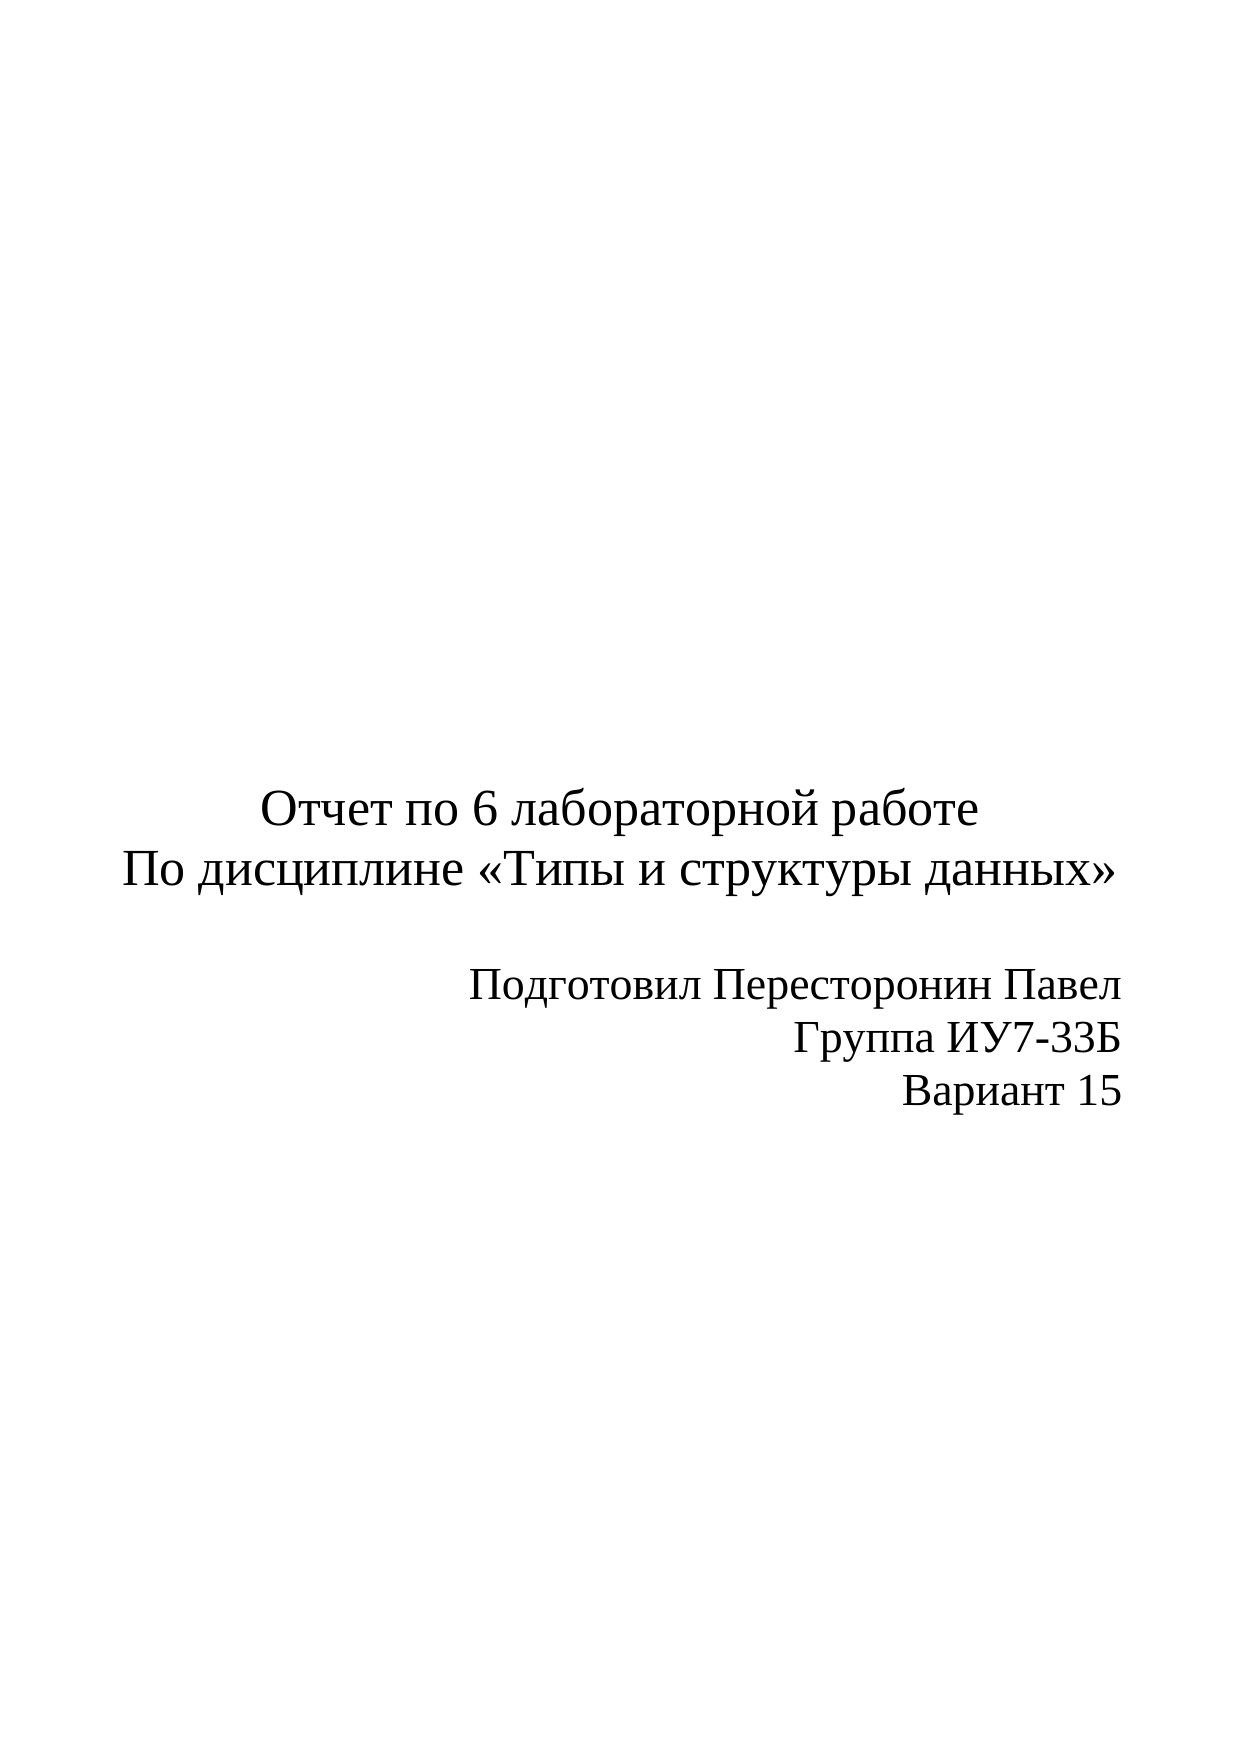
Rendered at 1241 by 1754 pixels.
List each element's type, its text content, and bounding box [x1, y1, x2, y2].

text Вариант 15 [118, 1062, 1122, 1115]
text По дисциплине «Типы и структуры данных» [118, 837, 1122, 897]
text Подготовил Пересторонин Павел [118, 957, 1122, 1009]
text Группа ИУ7-33Б [118, 1009, 1122, 1062]
text Отчет по 6 лабораторной работе [118, 777, 1122, 837]
